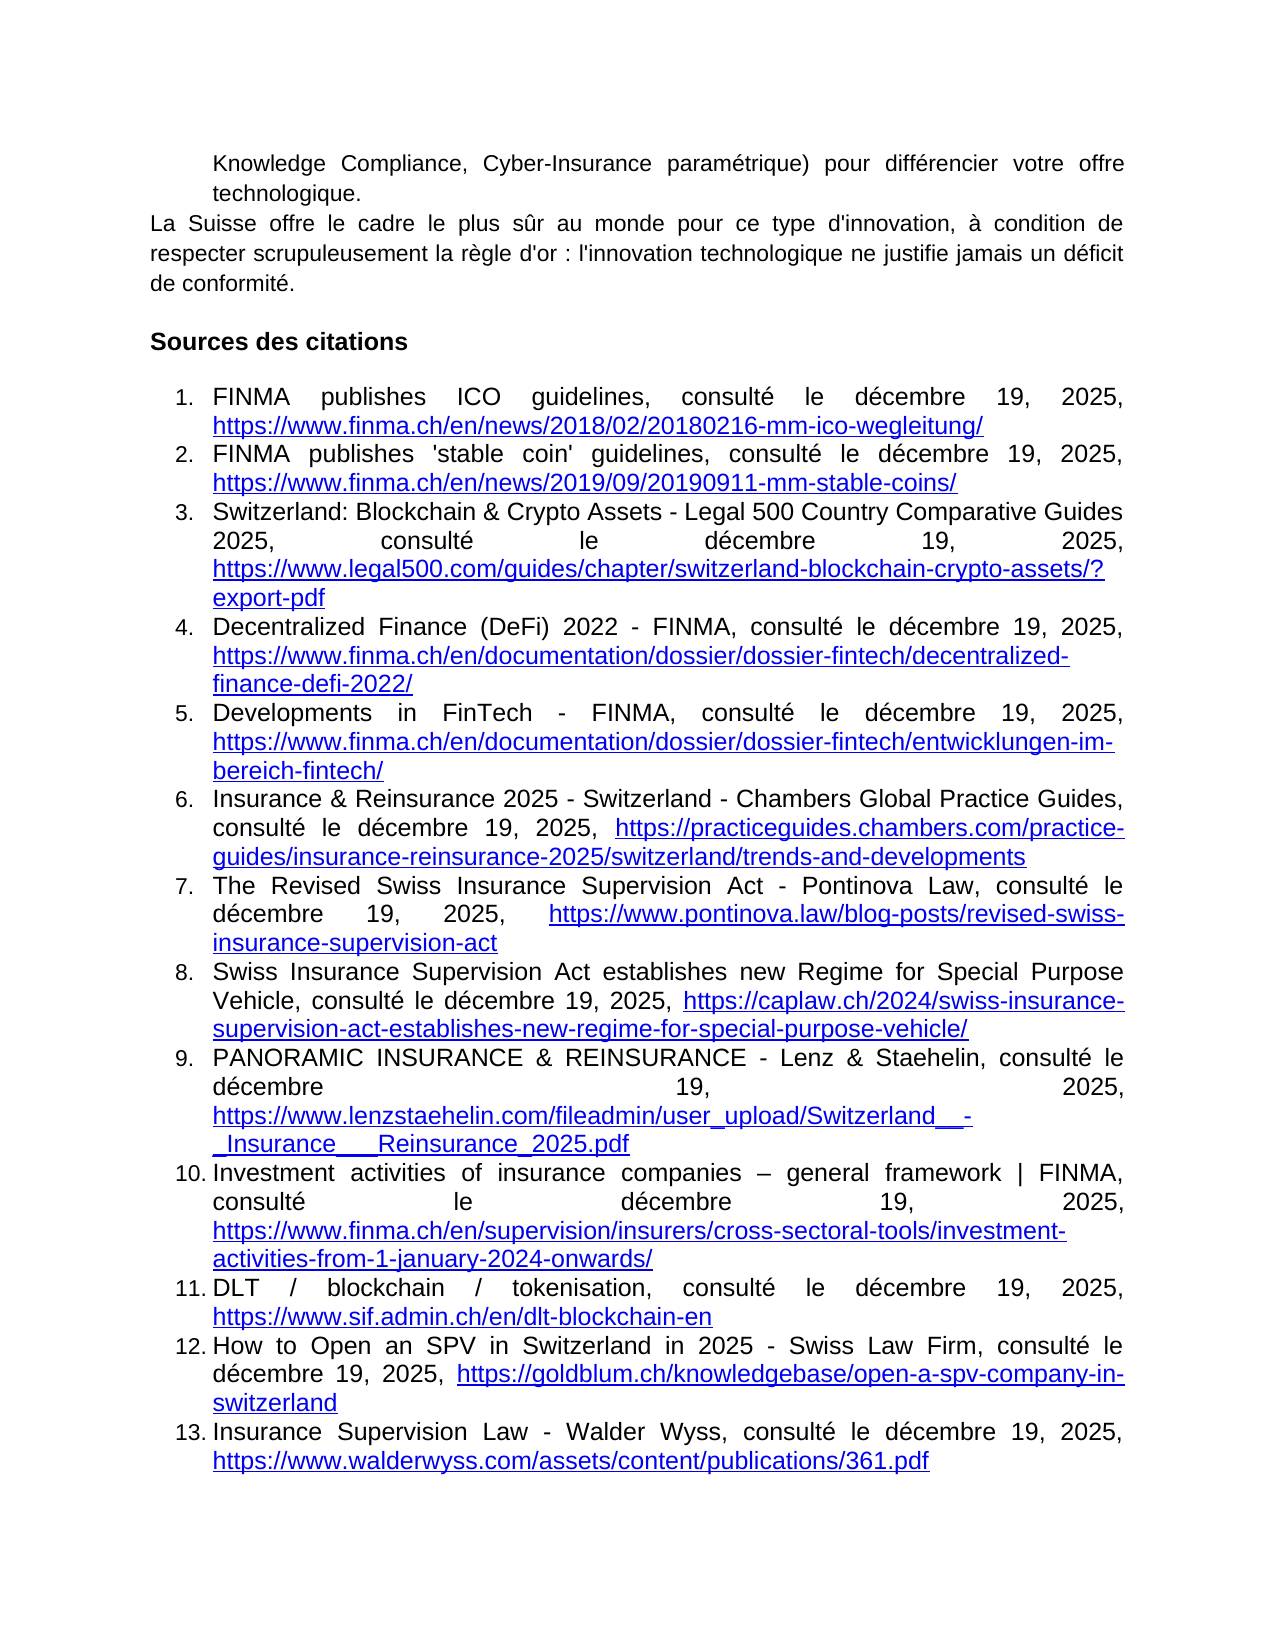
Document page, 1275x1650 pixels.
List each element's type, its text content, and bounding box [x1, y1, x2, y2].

list Knowledge Compliance, Cyber-Insurance paramétrique) pour différencier votre offre technologique. [175, 150, 1125, 206]
list FINMA publishes 'stable coin' guidelines, consulté le décembre 19, 2025, https://www.finma.ch/en/news/2019/09/20190911-mm-stable-coins/ [175, 439, 1125, 497]
subtitle Sources des citations [150, 327, 1125, 355]
list Swiss Insurance Supervision Act establishes new Regime for Special Purpose Vehicle, consulté le décembre 19, 2025, https://caplaw.ch/2024/swiss-insurance-supervision-act-establishes-new-regime-for-special-purpose-vehicle/ [175, 957, 1125, 1043]
text La Suisse offre le cadre le plus sûr au monde pour ce type d'innovation, à condition de respecter scrupuleusement la règle d'or : l'innovation technologique ne justifie jamais un déficit de conformité. [150, 210, 1125, 296]
list FINMA publishes ICO guidelines, consulté le décembre 19, 2025, https://www.finma.ch/en/news/2018/02/20180216-mm-ico-wegleitung/ [175, 382, 1125, 439]
list Decentralized Finance (DeFi) 2022 - FINMA, consulté le décembre 19, 2025, https://www.finma.ch/en/documentation/dossier/dossier-fintech/decentralized-finance-defi-2022/ [175, 612, 1125, 698]
list DLT / blockchain / tokenisation, consulté le décembre 19, 2025, https://www.sif.admin.ch/en/dlt-blockchain-en [175, 1273, 1125, 1331]
list The Revised Swiss Insurance Supervision Act - Pontinova Law, consulté le décembre 19, 2025, https://www.pontinova.law/blog-posts/revised-swiss-insurance-supervision-act [175, 871, 1125, 957]
list How to Open an SPV in Switzerland in 2025 - Swiss Law Firm, consulté le décembre 19, 2025, https://goldblum.ch/knowledgebase/open-a-spv-company-in-switzerland [175, 1331, 1125, 1417]
list Switzerland: Blockchain & Crypto Assets - Legal 500 Country Comparative Guides 2025, consulté le décembre 19, 2025, https://www.legal500.com/guides/chapter/switzerland-blockchain-crypto-assets/?export-pdf [175, 497, 1125, 612]
list Insurance & Reinsurance 2025 - Switzerland - Chambers Global Practice Guides, consulté le décembre 19, 2025, https://practiceguides.chambers.com/practice-guides/insurance-reinsurance-2025/switzerland/trends-and-developments [175, 784, 1125, 871]
list Insurance Supervision Law - Walder Wyss, consulté le décembre 19, 2025, https://www.walderwyss.com/assets/content/publications/361.pdf [175, 1417, 1125, 1474]
list Developments in FinTech - FINMA, consulté le décembre 19, 2025, https://www.finma.ch/en/documentation/dossier/dossier-fintech/entwicklungen-im-bereich-fintech/ [175, 698, 1125, 784]
list Investment activities of insurance companies – general framework | FINMA, consulté le décembre 19, 2025, https://www.finma.ch/en/supervision/insurers/cross-sectoral-tools/investment-activities-from-1-january-2024-onwards/ [175, 1158, 1125, 1273]
list PANORAMIC INSURANCE & REINSURANCE - Lenz & Staehelin, consulté le décembre 19, 2025, https://www.lenzstaehelin.com/fileadmin/user_upload/Switzerland__-_Insurance___Reinsurance_2025.pdf [175, 1043, 1125, 1158]
